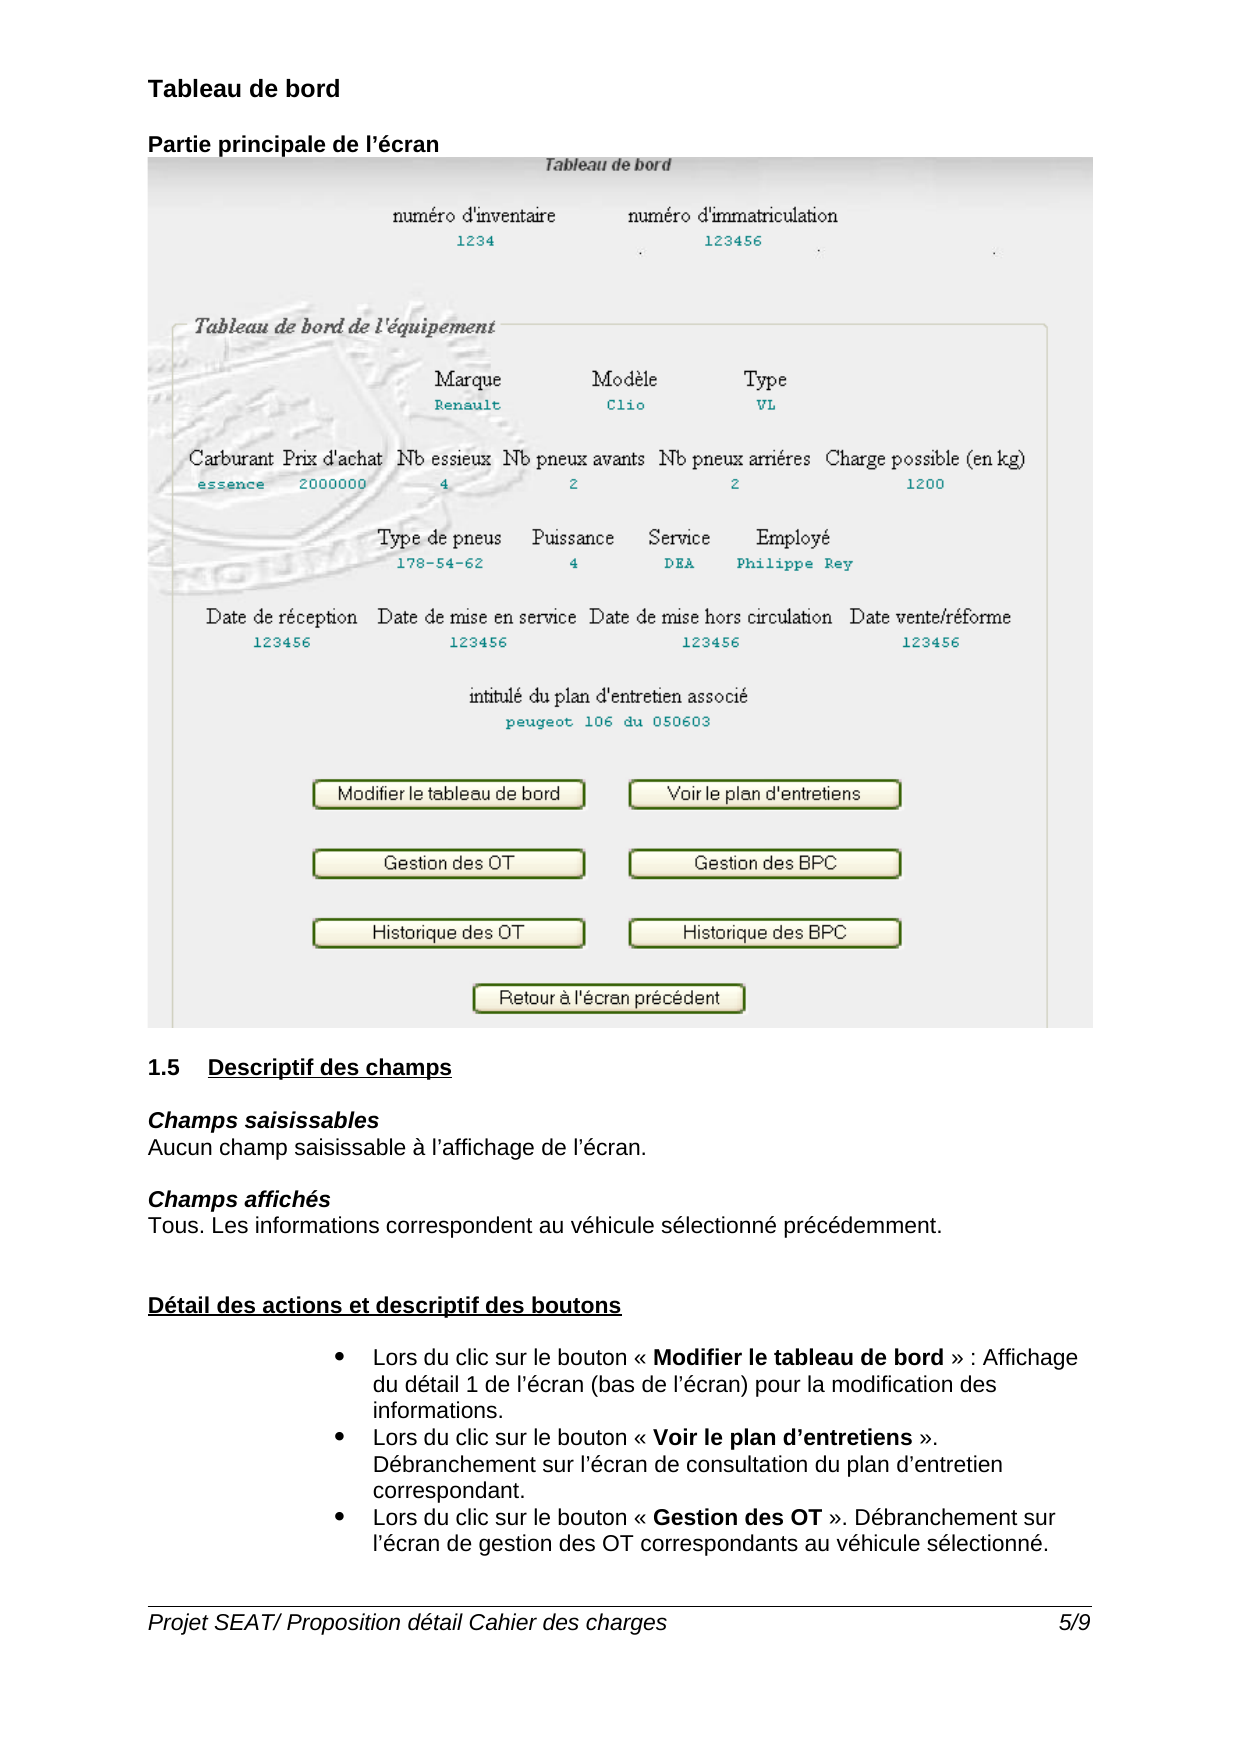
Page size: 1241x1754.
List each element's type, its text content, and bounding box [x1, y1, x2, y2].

list Lors du clic sur le bouton « Gestion des OT ». Débranchement sur l’écran de gestion des OT correspondants au véhicule sélectionné. [335, 1503, 1092, 1557]
text Aucun champ saisissable à l’affichage de l’écran. [148, 1133, 1092, 1160]
subtitle Descriptif des champs [148, 1054, 1092, 1081]
text Partie principale de l’écran [148, 131, 1092, 157]
text Champs affichés [148, 1186, 1092, 1212]
text Tableau de bord [148, 74, 1092, 103]
text Détail des actions et descriptif des boutons [148, 1292, 1092, 1318]
list Lors du clic sur le bouton « Modifier le tableau de bord » : Affichage du détail 1 de l’écran (bas de l’écran) pour la modification des informations. [335, 1344, 1092, 1424]
list Lors du clic sur le bouton « Voir le plan d’entretiens ». Débranchement sur l’écran de consultation du plan d’entretien correspondant. [335, 1424, 1092, 1503]
text Tous. Les informations correspondent au véhicule sélectionné précédemment. [148, 1212, 1092, 1239]
text Champs saisissables [148, 1107, 1092, 1133]
